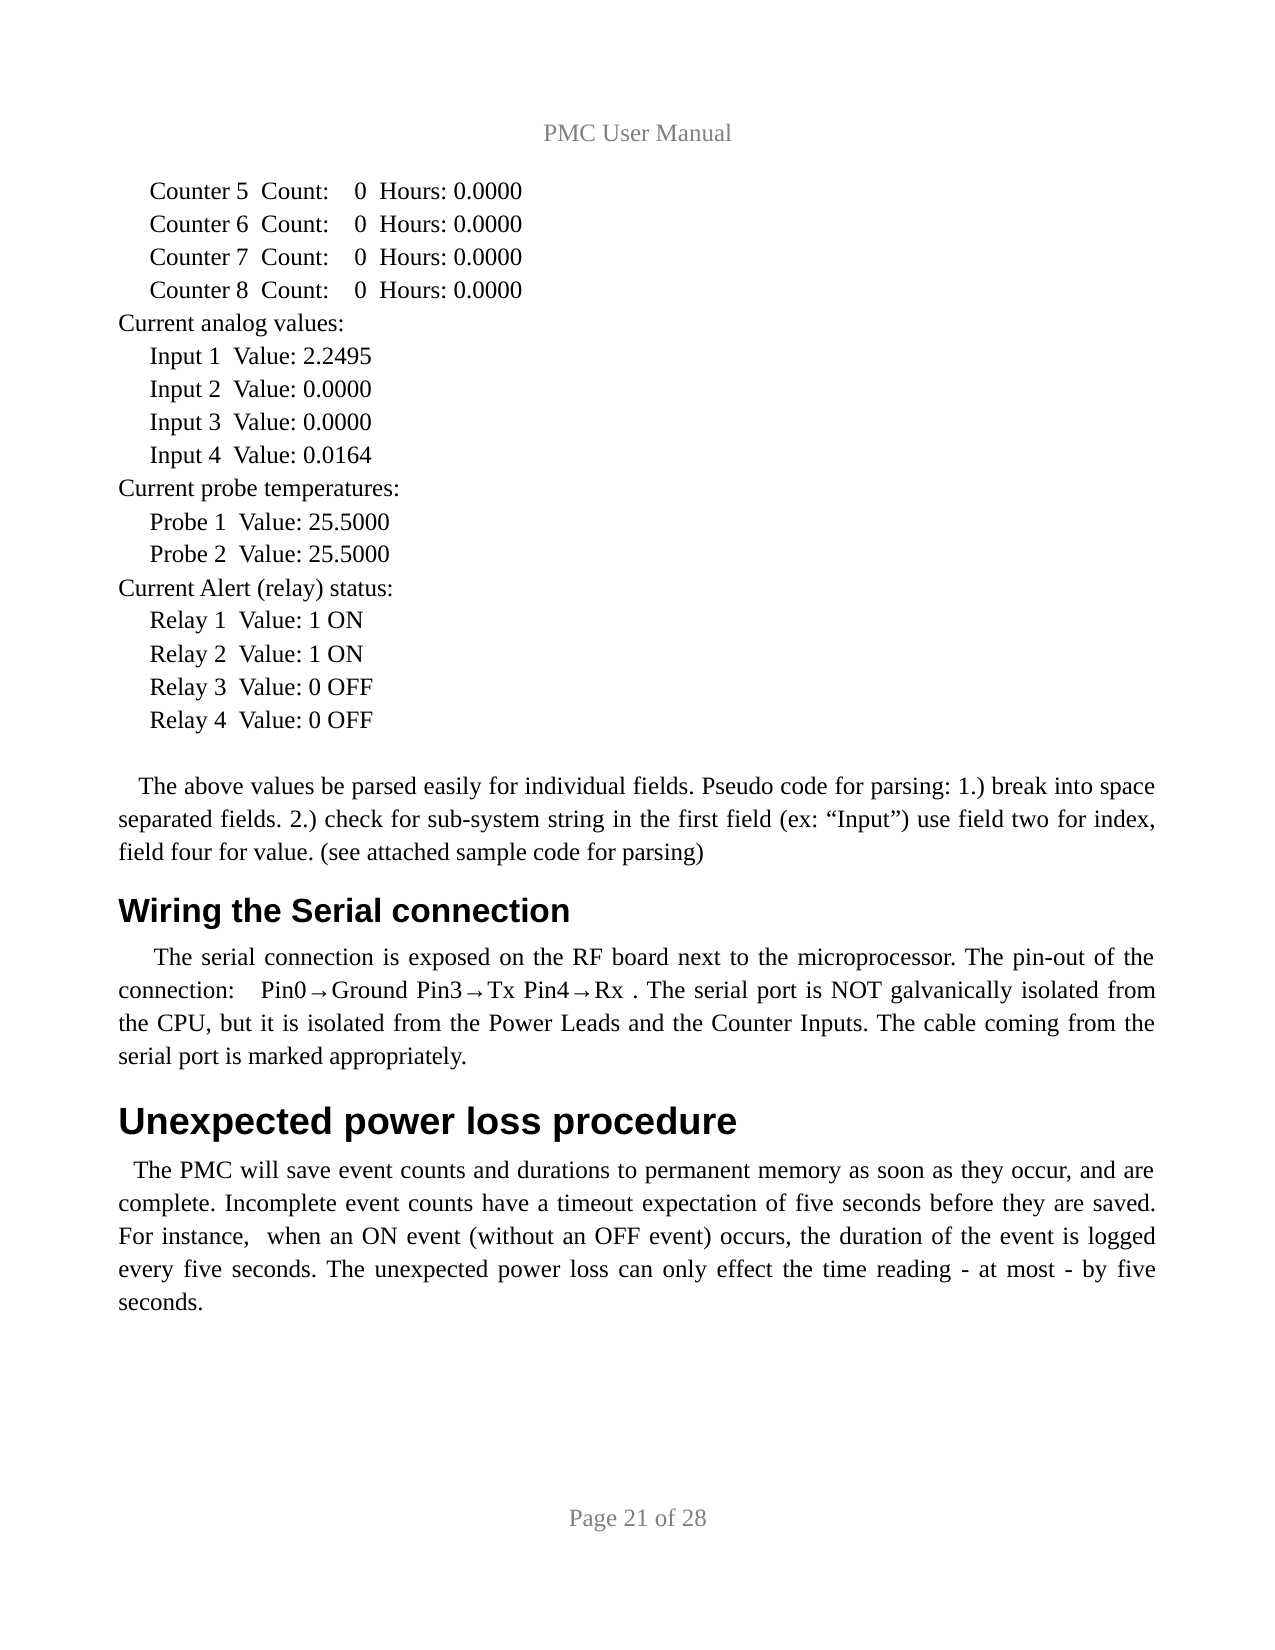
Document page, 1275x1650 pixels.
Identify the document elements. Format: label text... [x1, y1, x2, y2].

text Current Alert (relay) status: [118, 573, 1157, 601]
text Probe 1 Value: 25.5000 [118, 507, 1157, 535]
text Input 2 Value: 0.0000 [118, 374, 1157, 403]
text Current probe temperatures: [118, 473, 1157, 502]
subtitle Wiring the Serial connection [118, 891, 1157, 929]
text Counter 8 Count: 0 Hours: 0.0000 [118, 275, 1157, 304]
text Input 4 Value: 0.0164 [118, 441, 1157, 469]
text Input 1 Value: 2.2495 [118, 341, 1157, 370]
text Current analog values: [118, 308, 1157, 337]
text Probe 2 Value: 25.5000 [118, 539, 1157, 568]
text Counter 6 Count: 0 Hours: 0.0000 [118, 209, 1157, 238]
text The PMC will save event counts and durations to permanent memory as soon as they occur, and are complete. Incomplete event counts have a timeout expectation of five seconds before they are saved. For instance, when an ON event (without an OFF event) occurs, the duration of the event is logged every five seconds. The unexpected power loss can only effect the time reading - at most - by five seconds. [118, 1155, 1157, 1316]
text The serial connection is exposed on the RF board next to the microprocessor. The pin-out of the connection: Pin0→Ground Pin3→Tx Pin4→Rx . The serial port is NOT galvanically isolated from the CPU, but it is isolated from the Power Leads and the Counter Inputs. The cable coming from the serial port is marked appropriately. [118, 942, 1157, 1069]
text Relay 2 Value: 1 ON [118, 639, 1157, 667]
text Counter 5 Count: 0 Hours: 0.0000 [118, 176, 1157, 205]
text Relay 3 Value: 0 OFF [118, 672, 1157, 700]
text The above values be parsed easily for individual fields. Pseudo code for parsing: 1.) break into space separated fields. 2.) check for sub-system string in the first field (ex: “Input”) use field two for index, field four for value. (see attached sample code for parsing) [118, 771, 1157, 866]
text Counter 7 Count: 0 Hours: 0.0000 [118, 242, 1157, 271]
subtitle Unexpected power loss procedure [118, 1099, 1157, 1142]
text Relay 4 Value: 0 OFF [118, 705, 1157, 733]
text Relay 1 Value: 1 ON [118, 606, 1157, 634]
text Input 3 Value: 0.0000 [118, 407, 1157, 436]
